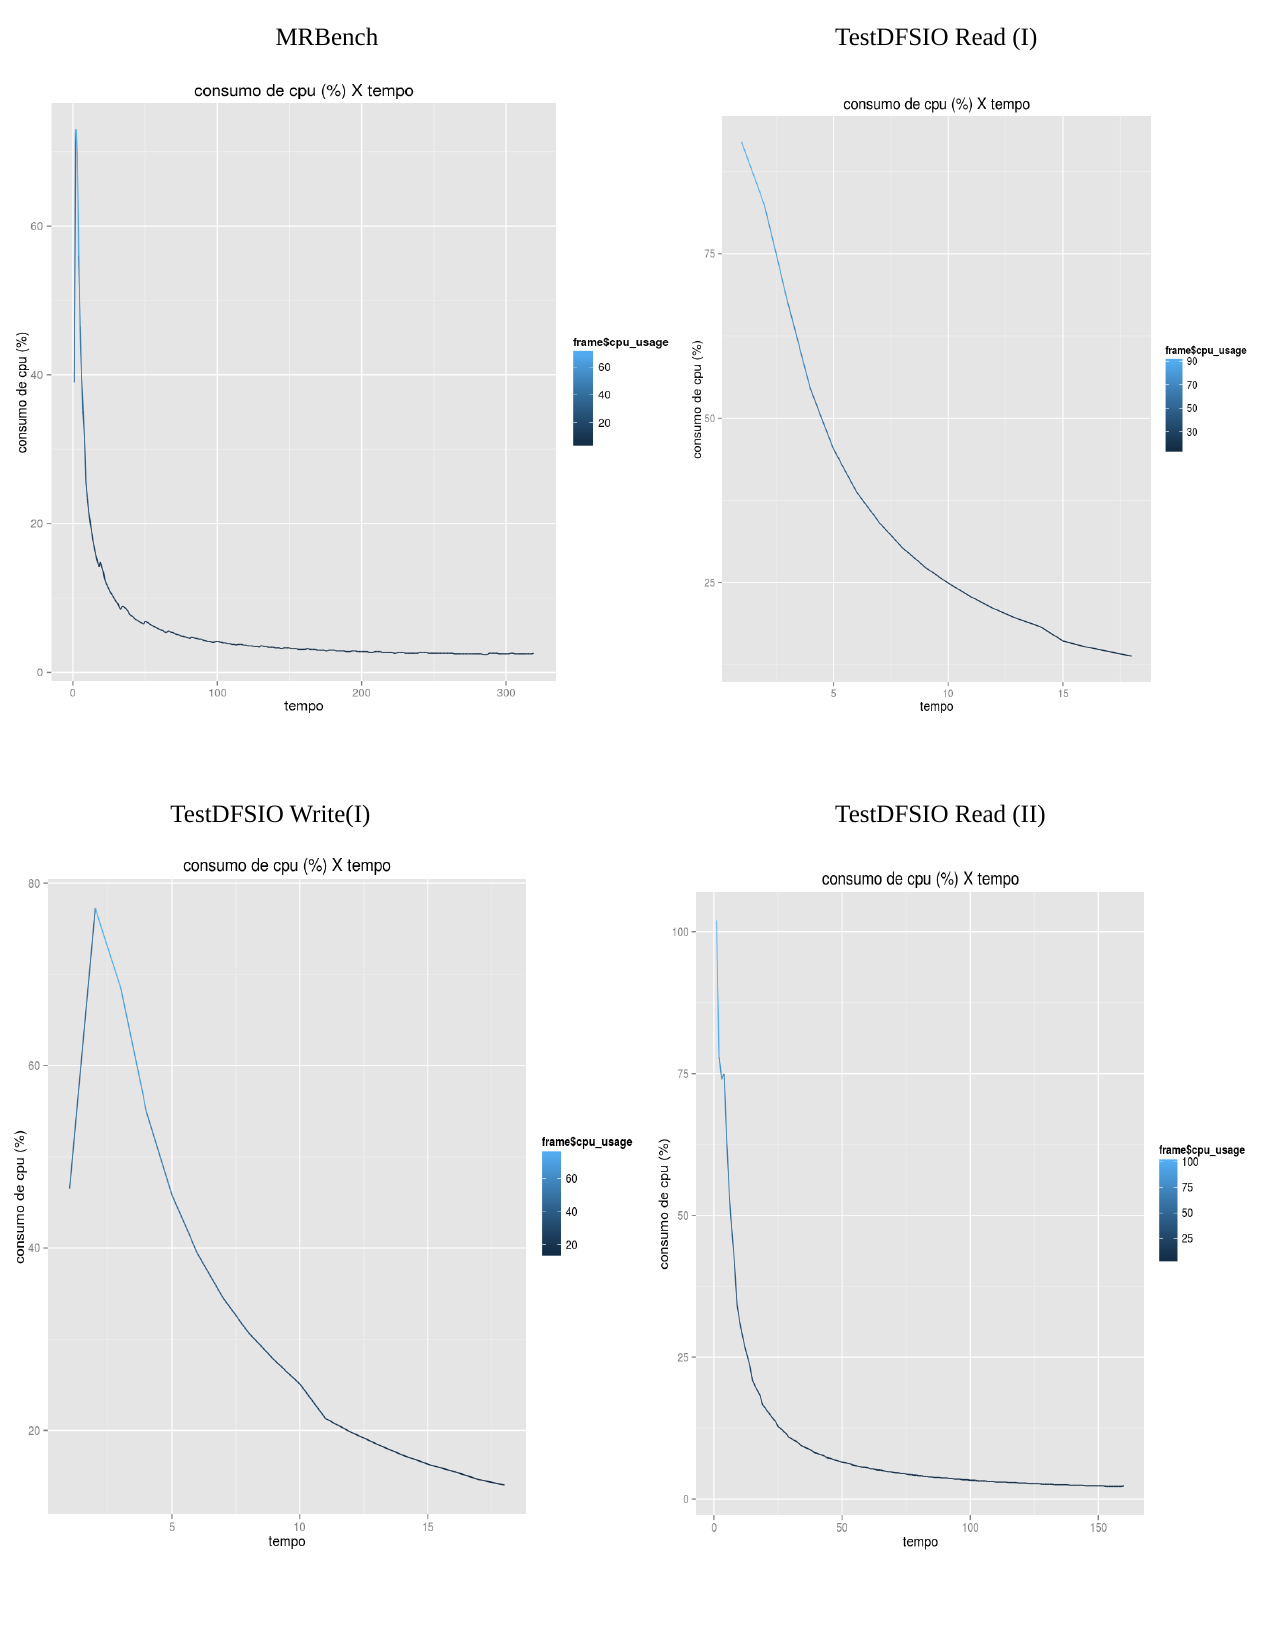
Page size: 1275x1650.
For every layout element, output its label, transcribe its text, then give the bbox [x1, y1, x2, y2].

text MRBench TestDFSIO Read (I) [22, 22, 1252, 51]
text TestDFSIO Write(I) TestDFSIO Read (II) [22, 799, 1252, 827]
picture [3, 64, 1275, 722]
picture [2, 836, 1275, 1559]
